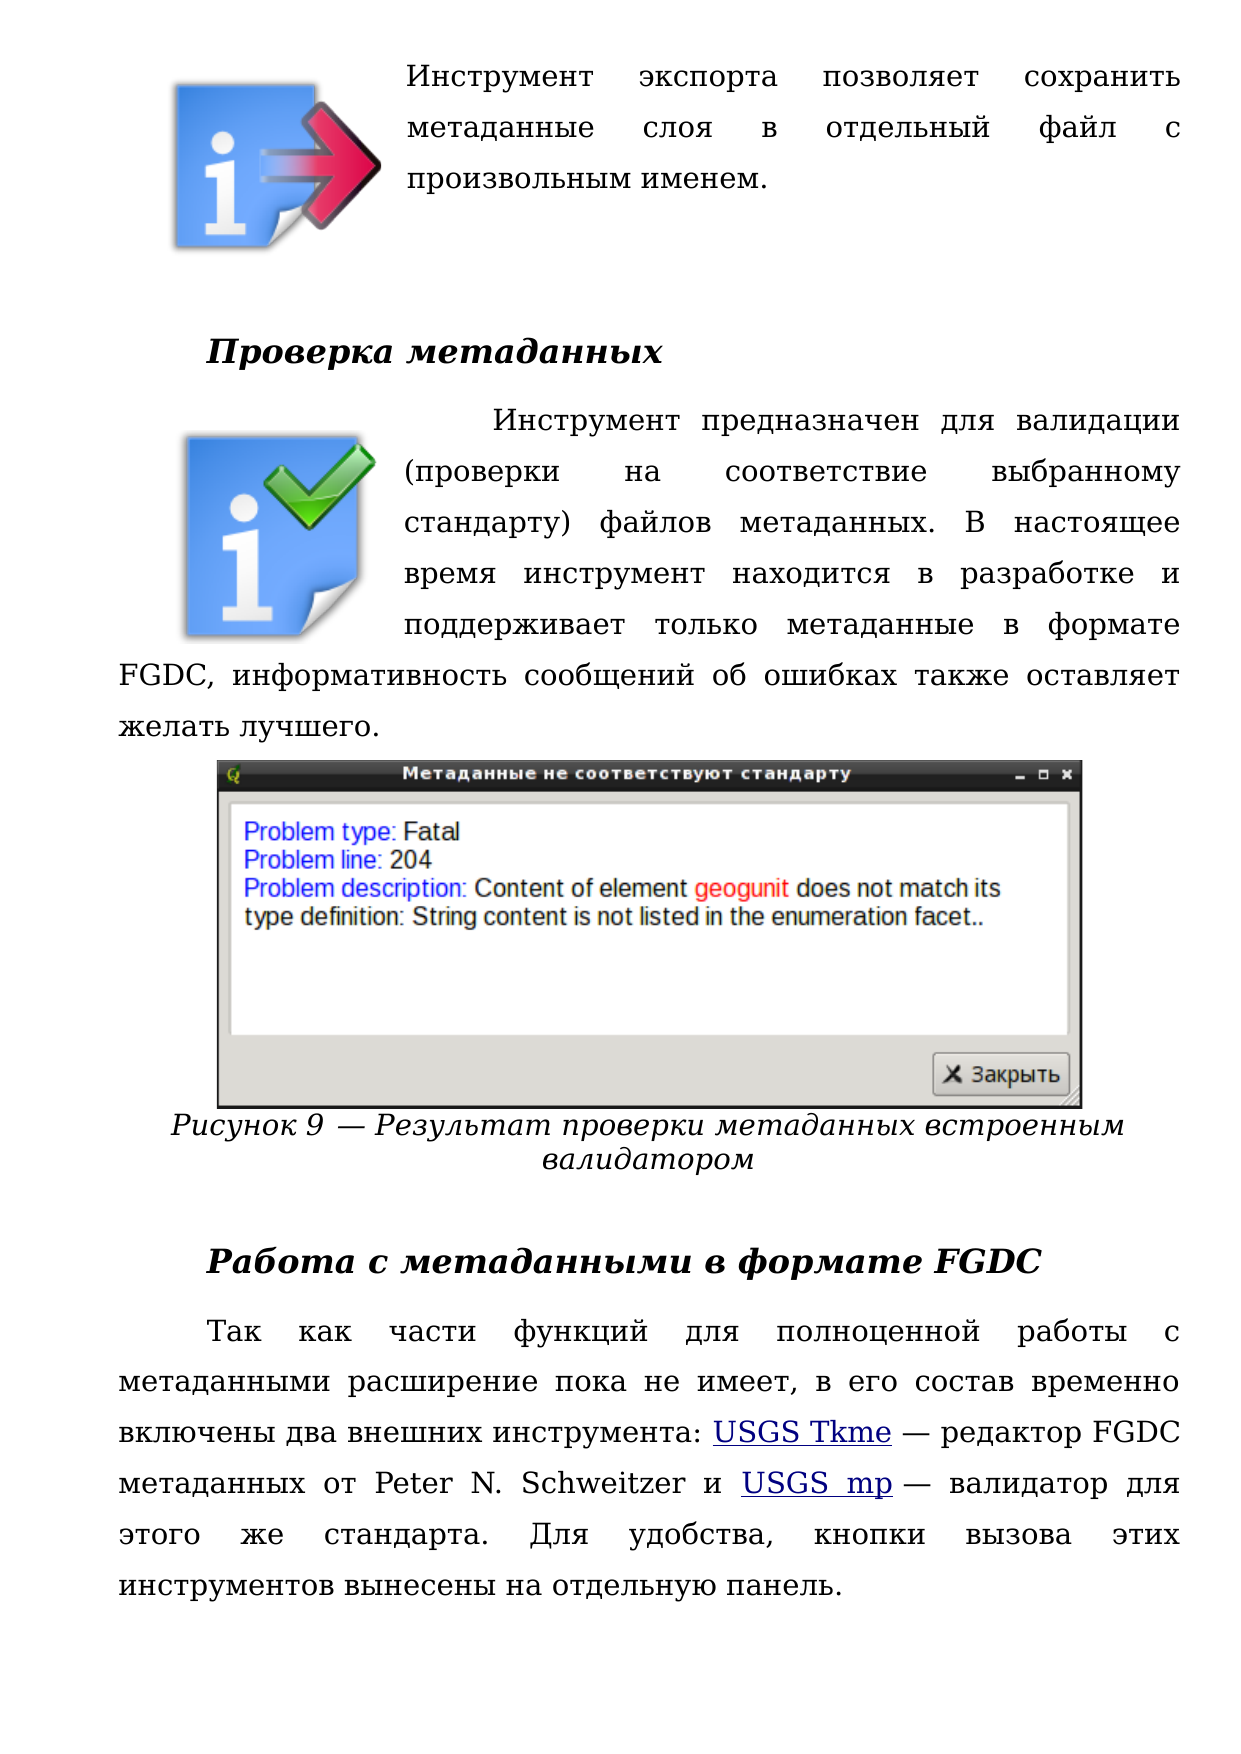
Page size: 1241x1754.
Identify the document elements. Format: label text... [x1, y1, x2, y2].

text Так как части функций для полноценной работы с метаданными расширение пока не имеет, в его состав временно включены два внешних инструмента: USGS Tkme — редактор FGDC метаданных от Peter N. Schweitzer и USGS mp — валидатор для этого же стандарта. Для удобства, кнопки вызова этих инструментов вынесены на отдельную панель. [118, 1314, 1181, 1602]
picture [165, 430, 380, 644]
picture [167, 59, 382, 274]
title Проверка метаданных [118, 332, 1181, 371]
title Работа с метаданными в формате FGDC [118, 1243, 1181, 1282]
table_cell Инструмент экспорта позволяет сохранить метаданные слоя в отдельный файл с произвольным именем. [407, 59, 1181, 307]
table_cell [142, 59, 407, 307]
text Рисунок 9 — Результат проверки метаданных встроенным валидатором [118, 760, 1181, 1176]
picture [216, 760, 1083, 1109]
text Инструмент предназначен для валидации (проверки на соответствие выбранному стандарту) файлов метаданных. В настоящее время инструмент находится в разработке и поддерживает только метаданные в формате FGDC, информативность сообщений об ошибках также оставляет желать лучшего. [118, 403, 1181, 743]
